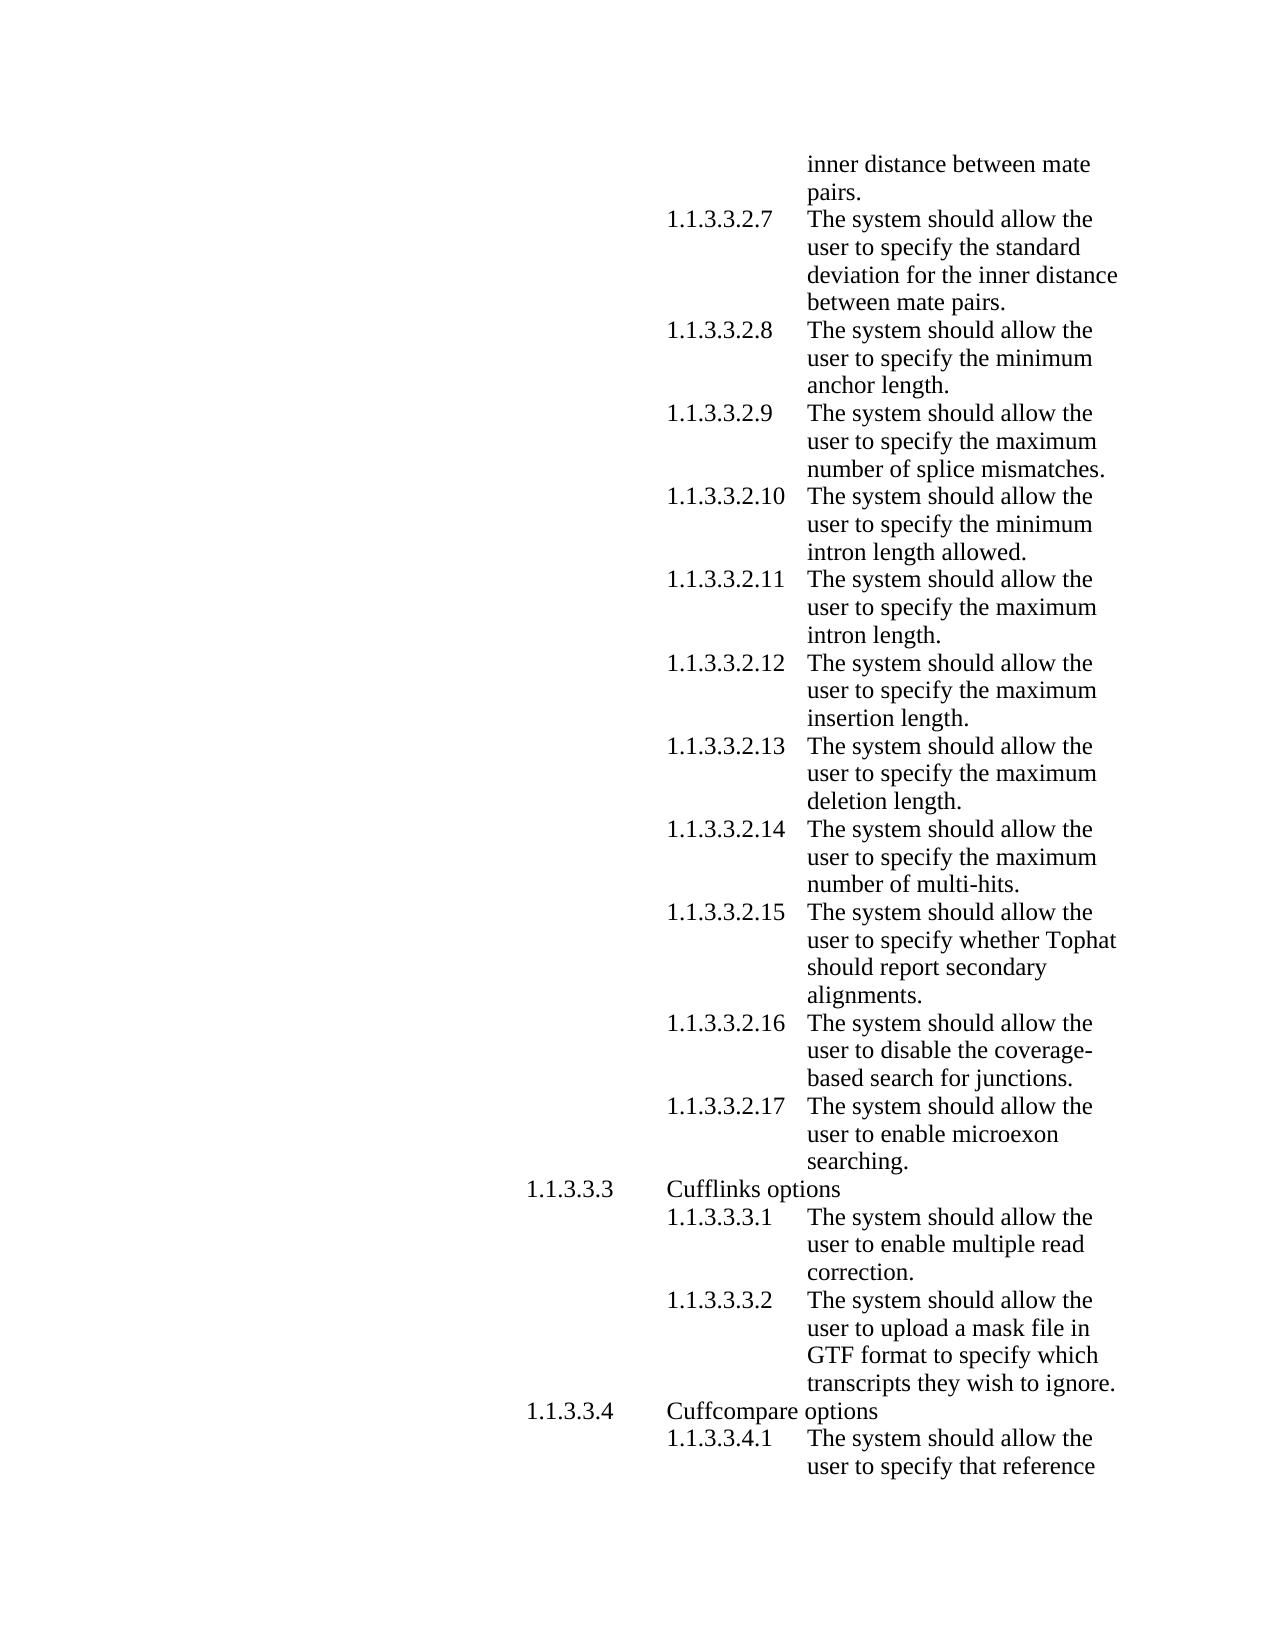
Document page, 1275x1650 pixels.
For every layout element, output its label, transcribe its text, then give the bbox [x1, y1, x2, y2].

text 1.1.3.3.2.13 The system should allow the user to specify the maximum deletion length. [666, 732, 1125, 815]
text 1.1.3.3.4 Cuffcompare options [526, 1397, 1125, 1424]
text 1.1.3.3.2.17 The system should allow the user to enable microexon searching. [666, 1092, 1125, 1175]
text 1.1.3.3.3.2 The system should allow the user to upload a mask file in GTF format to specify which transcripts they wish to ignore. [666, 1286, 1125, 1397]
text 1.1.3.3.2.10 The system should allow the user to specify the minimum intron length allowed. [666, 482, 1125, 566]
text 1.1.3.3.2.12 The system should allow the user to specify the maximum insertion length. [666, 649, 1125, 732]
text 1.1.3.3.2.14 The system should allow the user to specify the maximum number of multi-hits. [666, 815, 1125, 898]
text 1.1.3.3.3.1 The system should allow the user to enable multiple read correction. [666, 1203, 1125, 1286]
text 1.1.3.3.2.8 The system should allow the user to specify the minimum anchor length. [666, 316, 1125, 399]
text inner distance between mate pairs. [666, 150, 1125, 205]
text 1.1.3.3.4.1 The system should allow the user to specify that reference [666, 1424, 1125, 1480]
text 1.1.3.3.2.15 The system should allow the user to specify whether Tophat should report secondary alignments. [666, 898, 1125, 1009]
text 1.1.3.3.2.16 The system should allow the user to disable the coverage-based search for junctions. [666, 1009, 1125, 1092]
text 1.1.3.3.2.7 The system should allow the user to specify the standard deviation for the inner distance between mate pairs. [666, 205, 1125, 316]
text 1.1.3.3.2.11 The system should allow the user to specify the maximum intron length. [666, 566, 1125, 649]
text 1.1.3.3.2.9 The system should allow the user to specify the maximum number of splice mismatches. [666, 399, 1125, 482]
text 1.1.3.3.3 Cufflinks options [526, 1175, 1125, 1203]
